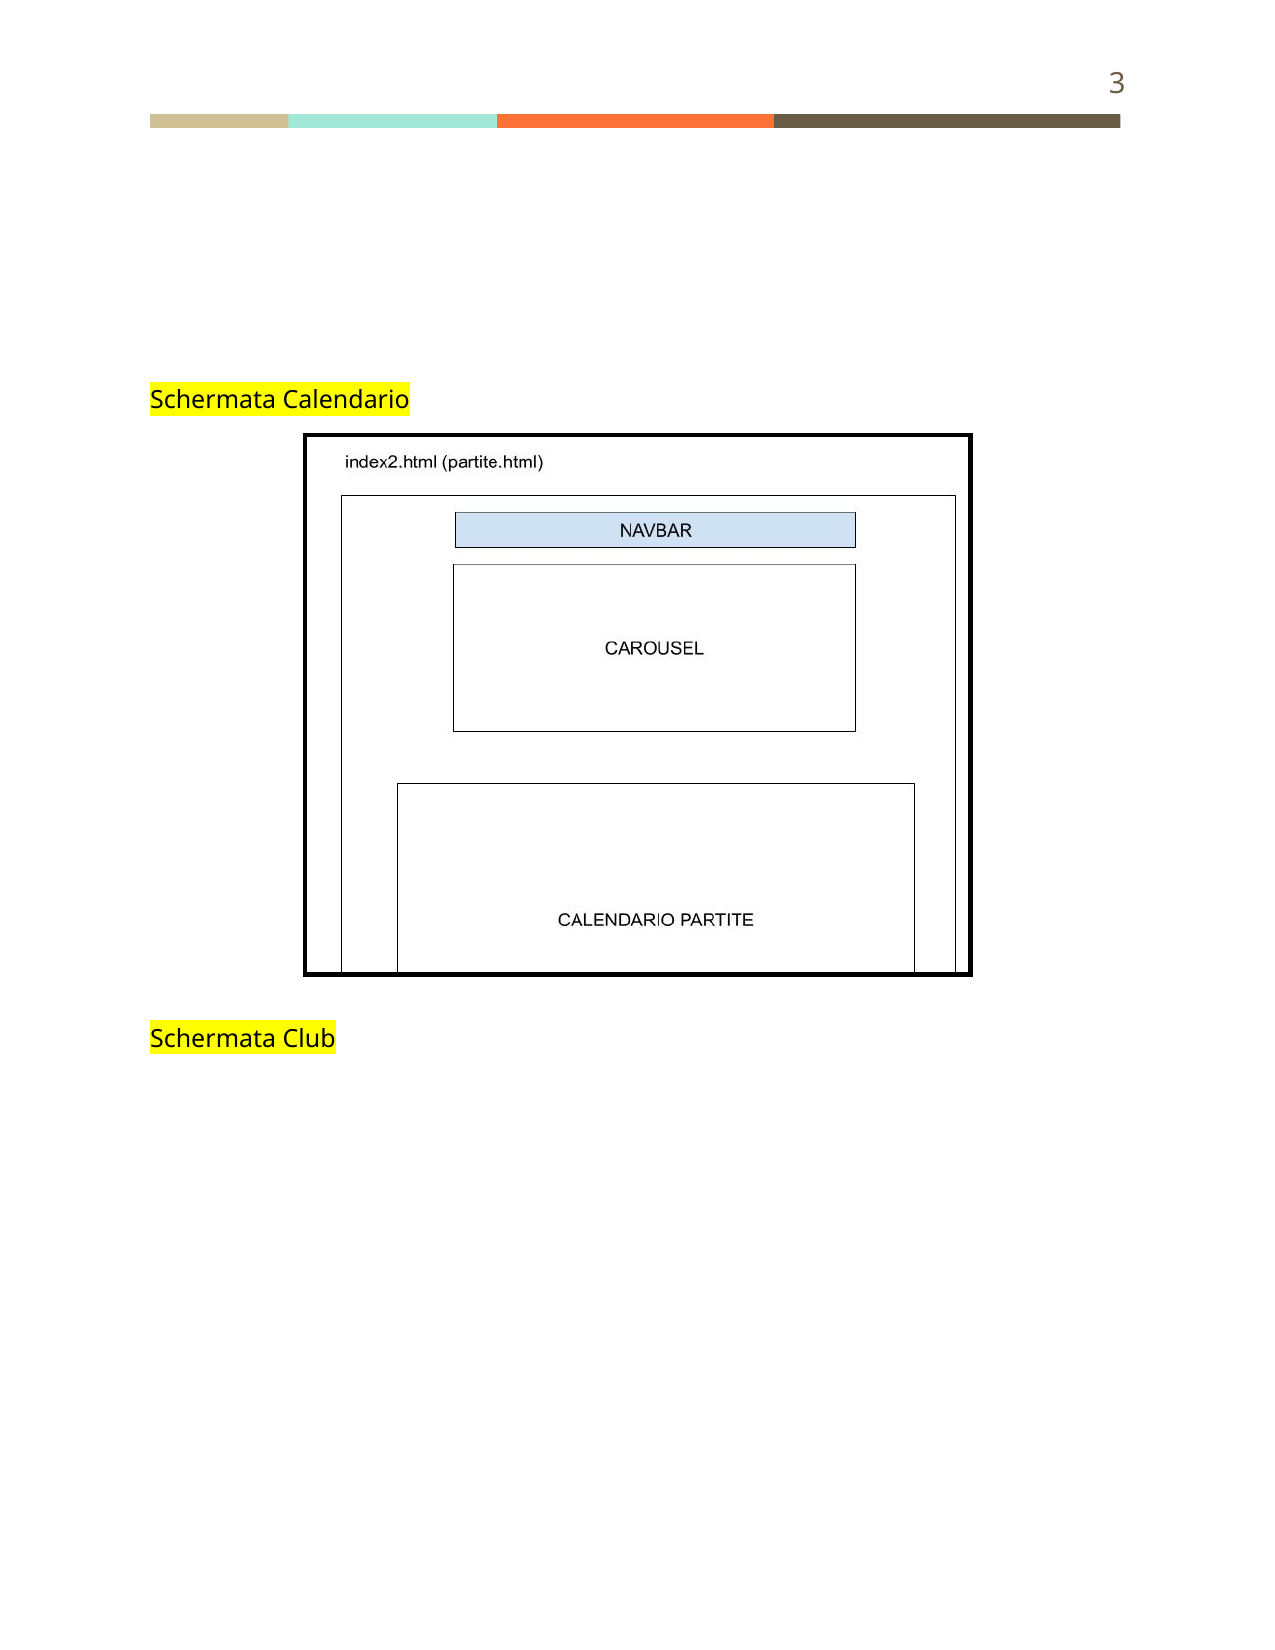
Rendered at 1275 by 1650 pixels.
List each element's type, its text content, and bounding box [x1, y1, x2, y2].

picture [307, 437, 968, 972]
subtitle Schermata Calendario [150, 382, 1125, 416]
subtitle Schermata Club [150, 1020, 1125, 1054]
picture [150, 114, 1121, 128]
